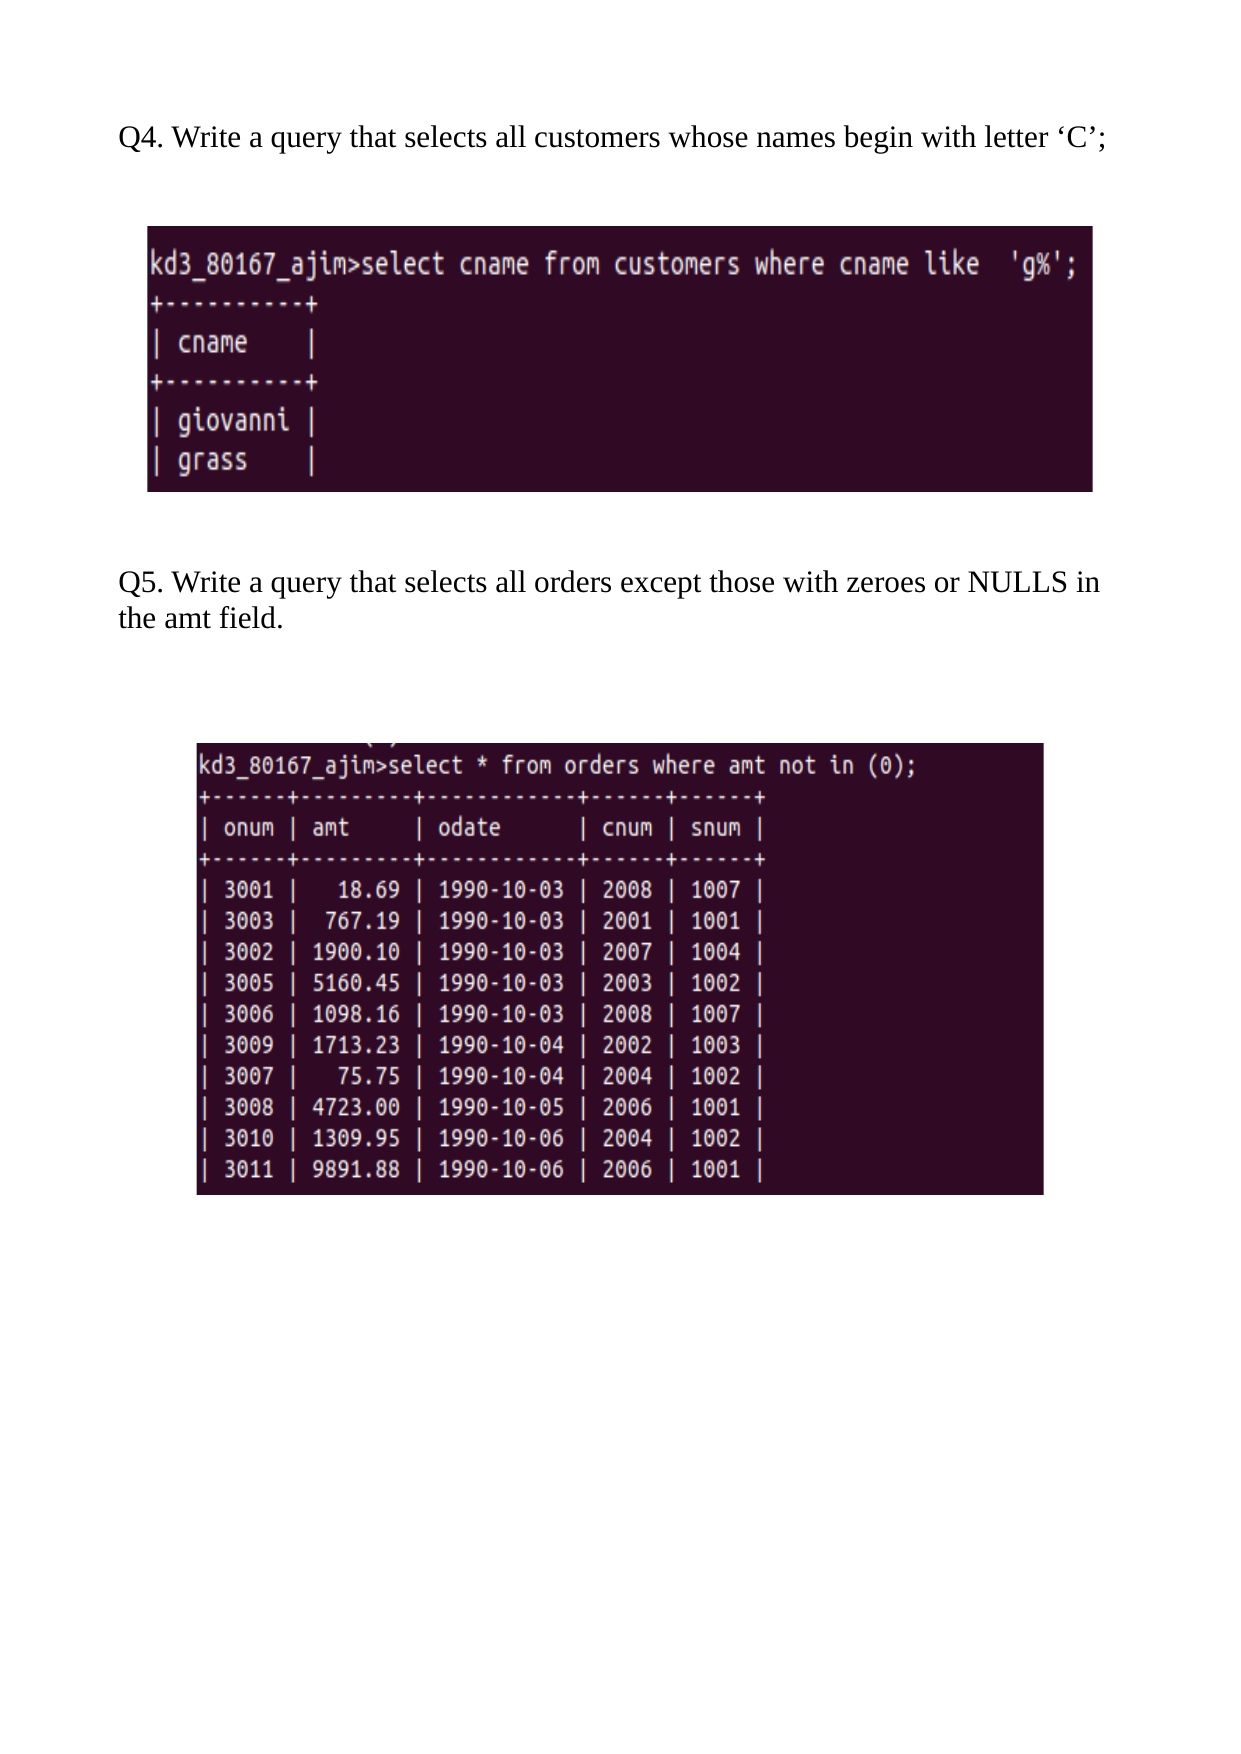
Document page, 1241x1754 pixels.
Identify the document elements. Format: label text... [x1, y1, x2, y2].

text Q4. Write a query that selects all customers whose names begin with letter ‘C’; [118, 118, 1122, 154]
picture [196, 743, 1044, 1195]
text Q5. Write a query that selects all orders except those with zeroes or NULLS in the amt field. [118, 563, 1122, 635]
picture [147, 226, 1093, 492]
